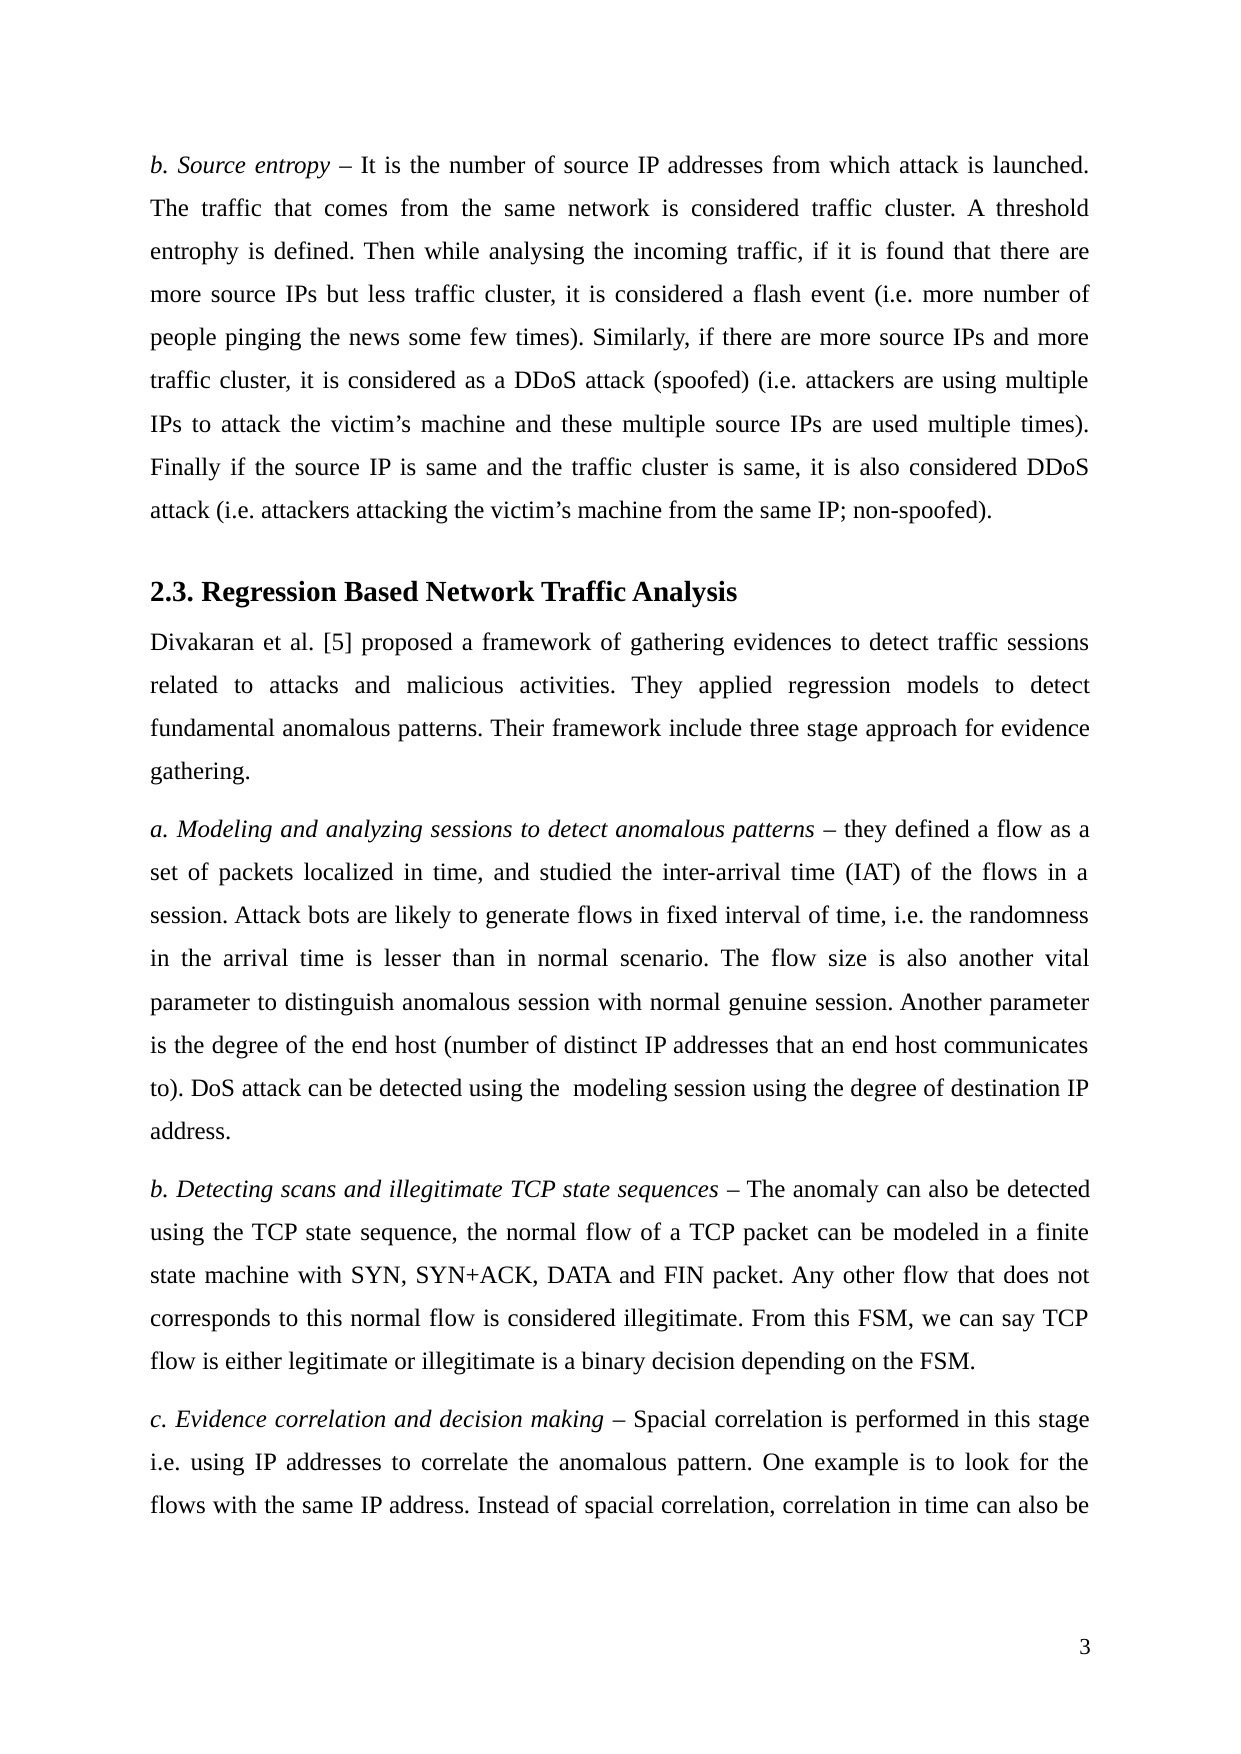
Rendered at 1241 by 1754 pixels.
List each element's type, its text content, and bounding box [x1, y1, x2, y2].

text b. Source entropy – It is the number of source IP addresses from which attack is launched. The traffic that comes from the same network is considered traffic cluster. A threshold entrophy is defined. Then while analysing the incoming traffic, if it is found that there are more source IPs but less traffic cluster, it is considered a flash event (i.e. more number of people pinging the news some few times). Similarly, if there are more source IPs and more traffic cluster, it is considered as a DDoS attack (spoofed) (i.e. attackers are using multiple IPs to attack the victim’s machine and these multiple source IPs are used multiple times). Finally if the source IP is same and the traffic cluster is same, it is also considered DDoS attack (i.e. attackers attacking the victim’s machine from the same IP; non-spoofed). [150, 150, 1091, 524]
text Divakaran et al. [5] proposed a framework of gathering evidences to detect traffic sessions related to attacks and malicious activities. They applied regression models to detect fundamental anomalous patterns. Their framework include three stage approach for evidence gathering. [150, 627, 1091, 785]
text b. Detecting scans and illegitimate TCP state sequences – The anomaly can also be detected using the TCP state sequence, the normal flow of a TCP packet can be modeled in a finite state machine with SYN, SYN+ACK, DATA and FIN packet. Any other flow that does not corresponds to this normal flow is considered illegitimate. From this FSM, we can say TCP flow is either legitimate or illegitimate is a binary decision depending on the FSM. [150, 1174, 1091, 1375]
text a. Modeling and analyzing sessions to detect anomalous patterns – they defined a flow as a set of packets localized in time, and studied the inter-arrival time (IAT) of the flows in a session. Attack bots are likely to generate flows in fixed interval of time, i.e. the randomness in the arrival time is lesser than in normal scenario. The flow size is also another vital parameter to distinguish anomalous session with normal genuine session. Another parameter is the degree of the end host (number of distinct IP addresses that an end host communicates to). DoS attack can be detected using the modeling session using the degree of destination IP address. [150, 814, 1091, 1145]
subtitle 2.3. Regression Based Network Traffic Analysis [150, 574, 1091, 607]
text c. Evidence correlation and decision making – Spacial correlation is performed in this stage i.e. using IP addresses to correlate the anomalous pattern. One example is to look for the flows with the same IP address. Instead of spacial correlation, correlation in time can also be [150, 1404, 1091, 1519]
